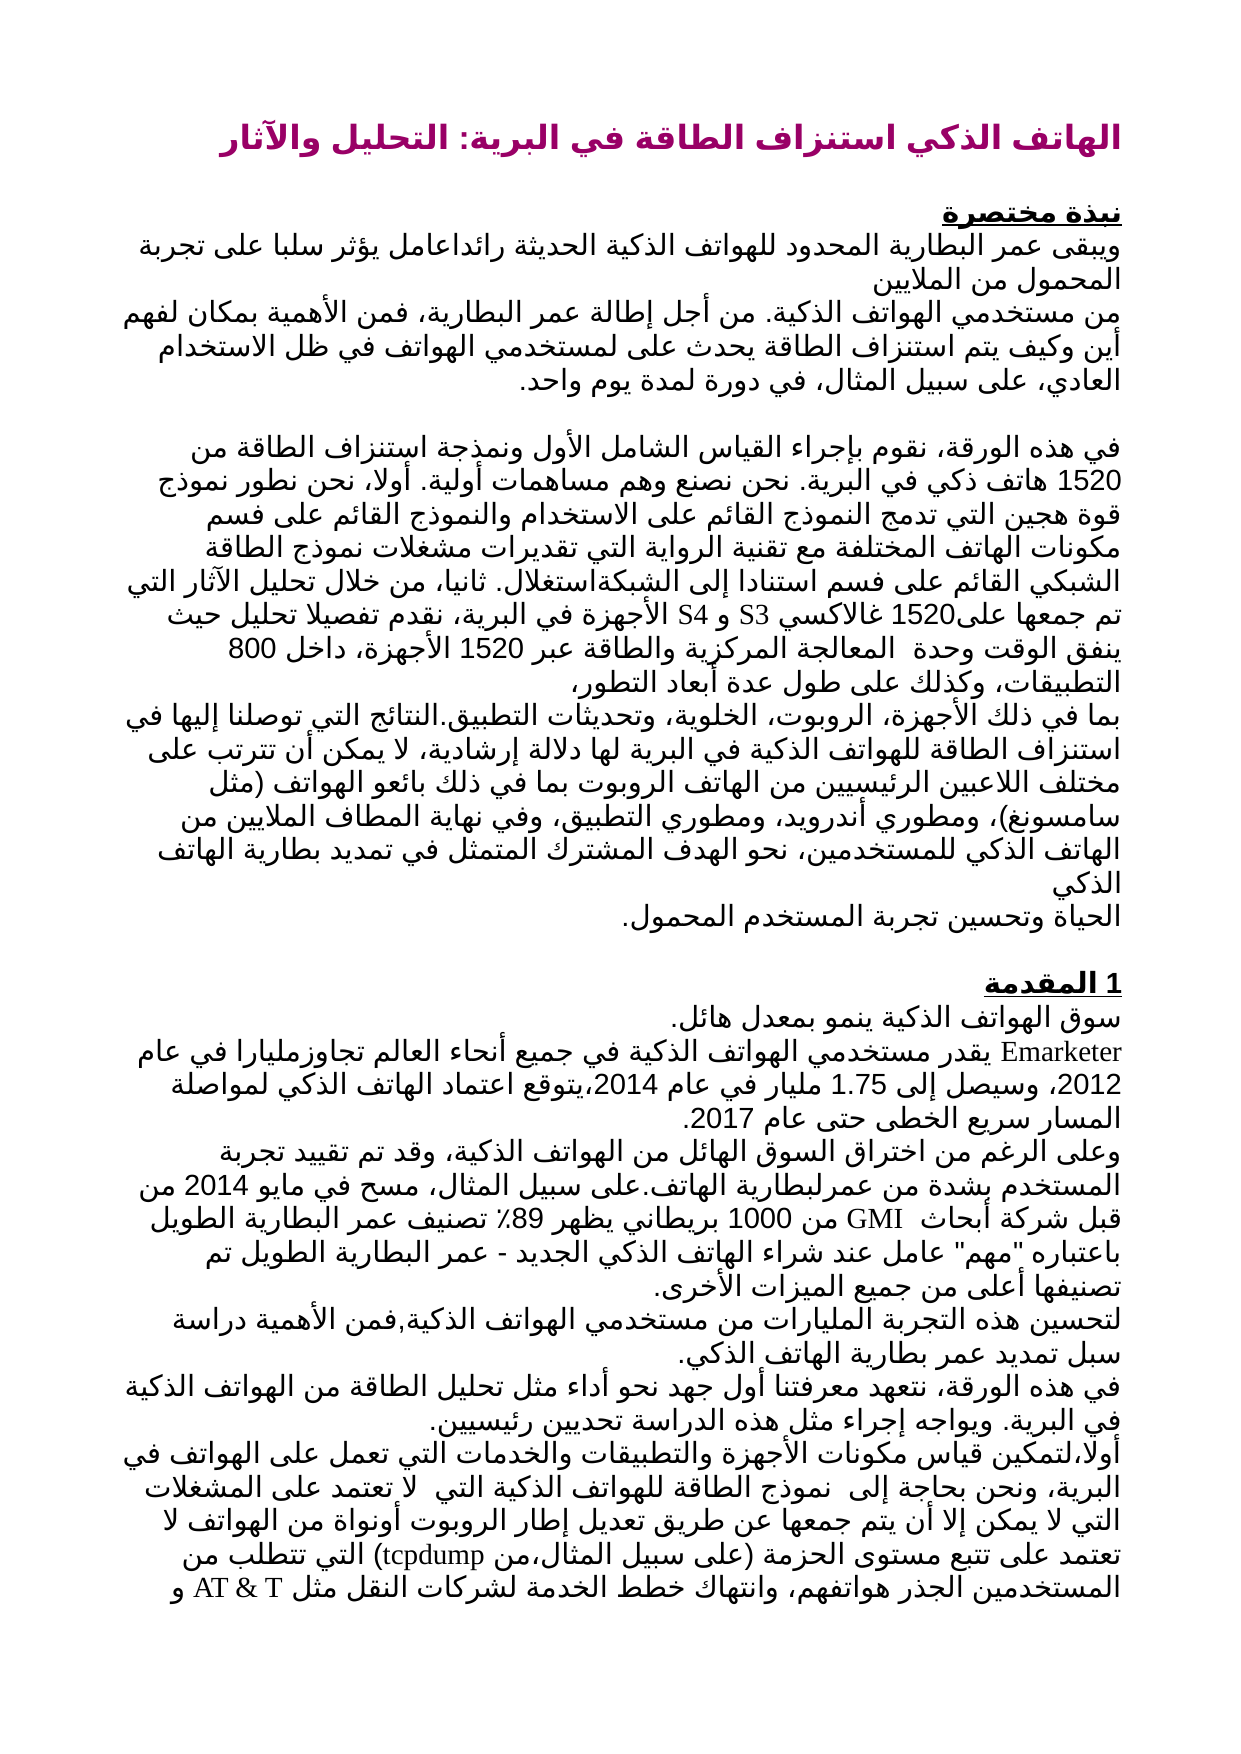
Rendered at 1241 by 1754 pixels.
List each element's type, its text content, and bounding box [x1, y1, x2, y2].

text 1 المقدمة [118, 966, 1122, 1000]
text في هذه الورقة، نتعهد معرفتنا أول جهد نحو أداء مثل تحليل الطاقة من الهواتف الذكية في البرية. ويواجه إجراء مثل هذه الدراسة تحديين رئيسيين. [118, 1369, 1122, 1436]
text ويبقى عمر البطارية المحدود للهواتف الذكية الحديثة رائداعامل يؤثر سلبا على تجربة المحمول من الملايين [118, 228, 1122, 296]
text نبذة مختصرة [118, 195, 1122, 228]
text الحياة وتحسين تجربة المستخدم المحمول. [118, 899, 1122, 933]
text من مستخدمي الهواتف الذكية. من أجل إطالة عمر البطارية، فمن الأهمية بمكان لفهم أين وكيف يتم استنزاف الطاقة يحدث على لمستخدمي الهواتف في ظل الاستخدام العادي، على سبيل المثال، في دورة لمدة يوم واحد. [118, 296, 1122, 396]
text سوق الهواتف الذكية ينمو بمعدل هائل. [118, 1000, 1122, 1033]
text بما في ذلك الأجهزة، الروبوت، الخلوية، وتحديثات التطبيق.النتائج التي توصلنا إليها في استنزاف الطاقة للهواتف الذكية في البرية لها دلالة إرشادية، لا يمكن أن تترتب على مختلف اللاعبين الرئيسيين من الهاتف الروبوت بما في ذلك بائعو الهواتف (مثل سامسونغ)، ومطوري أندرويد، ومطوري التطبيق، وفي نهاية المطاف الملايين من الهاتف الذكي للمستخدمين، نحو الهدف المشترك المتمثل في تمديد بطارية الهاتف الذكي [118, 698, 1122, 899]
text في هذه الورقة، نقوم بإجراء القياس الشامل الأول ونمذجة استنزاف الطاقة من 1520 هاتف ذكي في البرية. نحن نصنع وهم مساهمات أولية. أولا، نحن نطور نموذج قوة هجين التي تدمج النموذج القائم على الاستخدام والنموذج القائم على فسم مكونات الهاتف المختلفة مع تقنية الرواية التي تقديرات مشغلات نموذج الطاقة الشبكي القائم على فسم استنادا إلى الشبكةاستغلال. ثانيا، من خلال تحليل الآثار التي تم جمعها على1520 غالاكسي S3 و S4 الأجهزة في البرية، نقدم تفصيلا تحليل حيث ينفق الوقت وحدة المعالجة المركزية والطاقة عبر 1520 الأجهزة، داخل 800 التطبيقات، وكذلك على طول عدة أبعاد التطور، [118, 430, 1122, 698]
text وعلى الرغم من اختراق السوق الهائل من الهواتف الذكية، وقد تم تقييد تجربة المستخدم بشدة من عمرلبطارية الهاتف.على سبيل المثال، مسح في مايو 2014 من قبل شركة أبحاث GMI من 1000 بريطاني يظهر 89٪ تصنيف عمر البطارية الطويل باعتباره "مهم" عامل عند شراء الهاتف الذكي الجديد - عمر البطارية الطويل تم تصنيفها أعلى من جميع الميزات الأخرى. [118, 1134, 1122, 1302]
text لتحسين هذه التجربة المليارات من مستخدمي الهواتف الذكية,فمن الأهمية دراسة سبل تمديد عمر بطارية الهاتف الذكي. [118, 1302, 1122, 1369]
text الهاتف الذكي استنزاف الطاقة في البرية: التحليل والآثار [118, 118, 1122, 157]
text Emarketer يقدر مستخدمي الهواتف الذكية في جميع أنحاء العالم تجاوزمليارا في عام 2012، وسيصل إلى 1.75 مليار في عام 2014،يتوقع اعتماد الهاتف الذكي لمواصلة المسار سريع الخطى حتى عام 2017. [118, 1033, 1122, 1134]
text أولا،لتمكين قياس مكونات الأجهزة والتطبيقات والخدمات التي تعمل على الهواتف في البرية، ونحن بحاجة إلى نموذج الطاقة للهواتف الذكية التي لا تعتمد على المشغلات التي لا يمكن إلا أن يتم جمعها عن طريق تعديل إطار الروبوت أونواة من الهواتف لا تعتمد على تتبع مستوى الحزمة (على سبيل المثال،من tcpdump) التي تتطلب من المستخدمين الجذر هواتفهم، وانتهاك خطط الخدمة لشركات النقل مثل AT & T و Verizon؛ [118, 1436, 1122, 1604]
